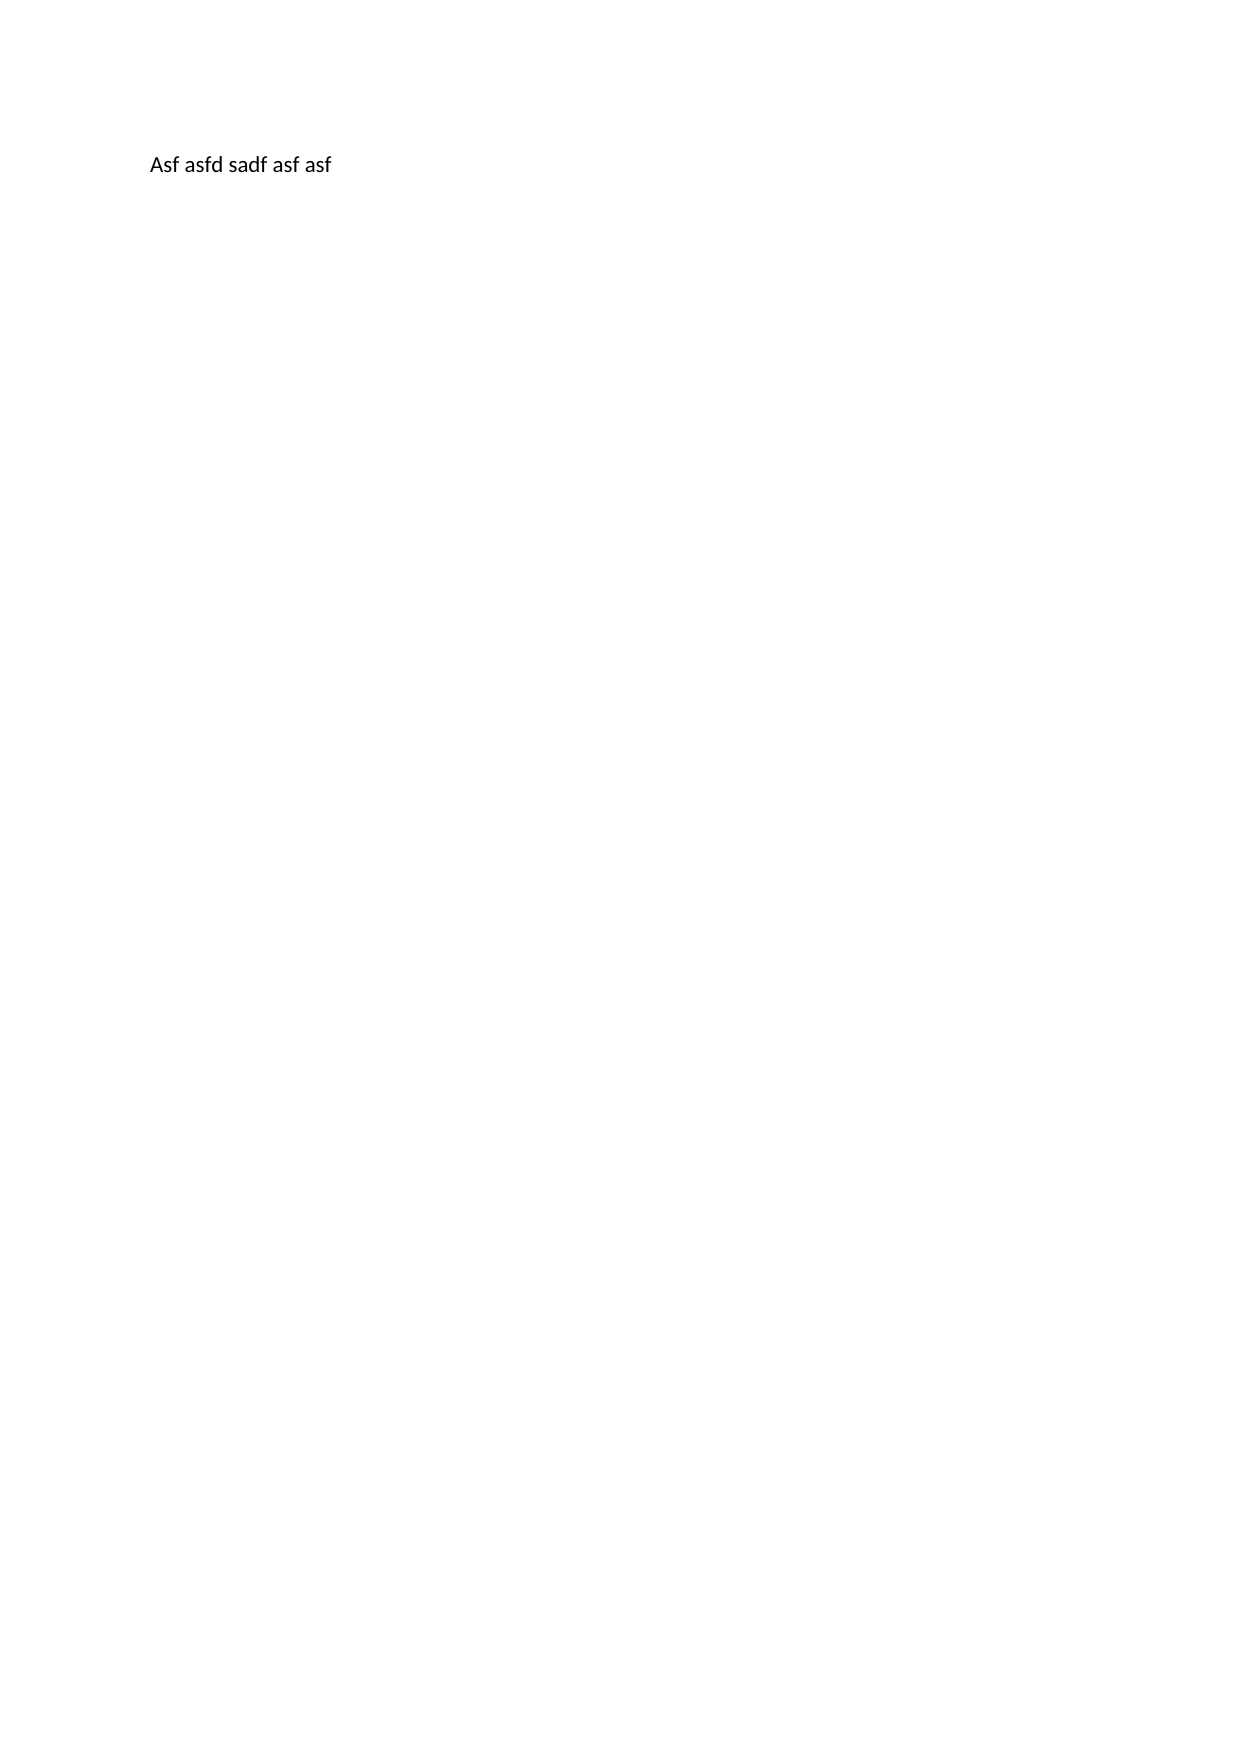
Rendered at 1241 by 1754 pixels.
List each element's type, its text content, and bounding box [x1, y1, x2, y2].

text Asf asfd sadf asf asf [150, 150, 1090, 178]
